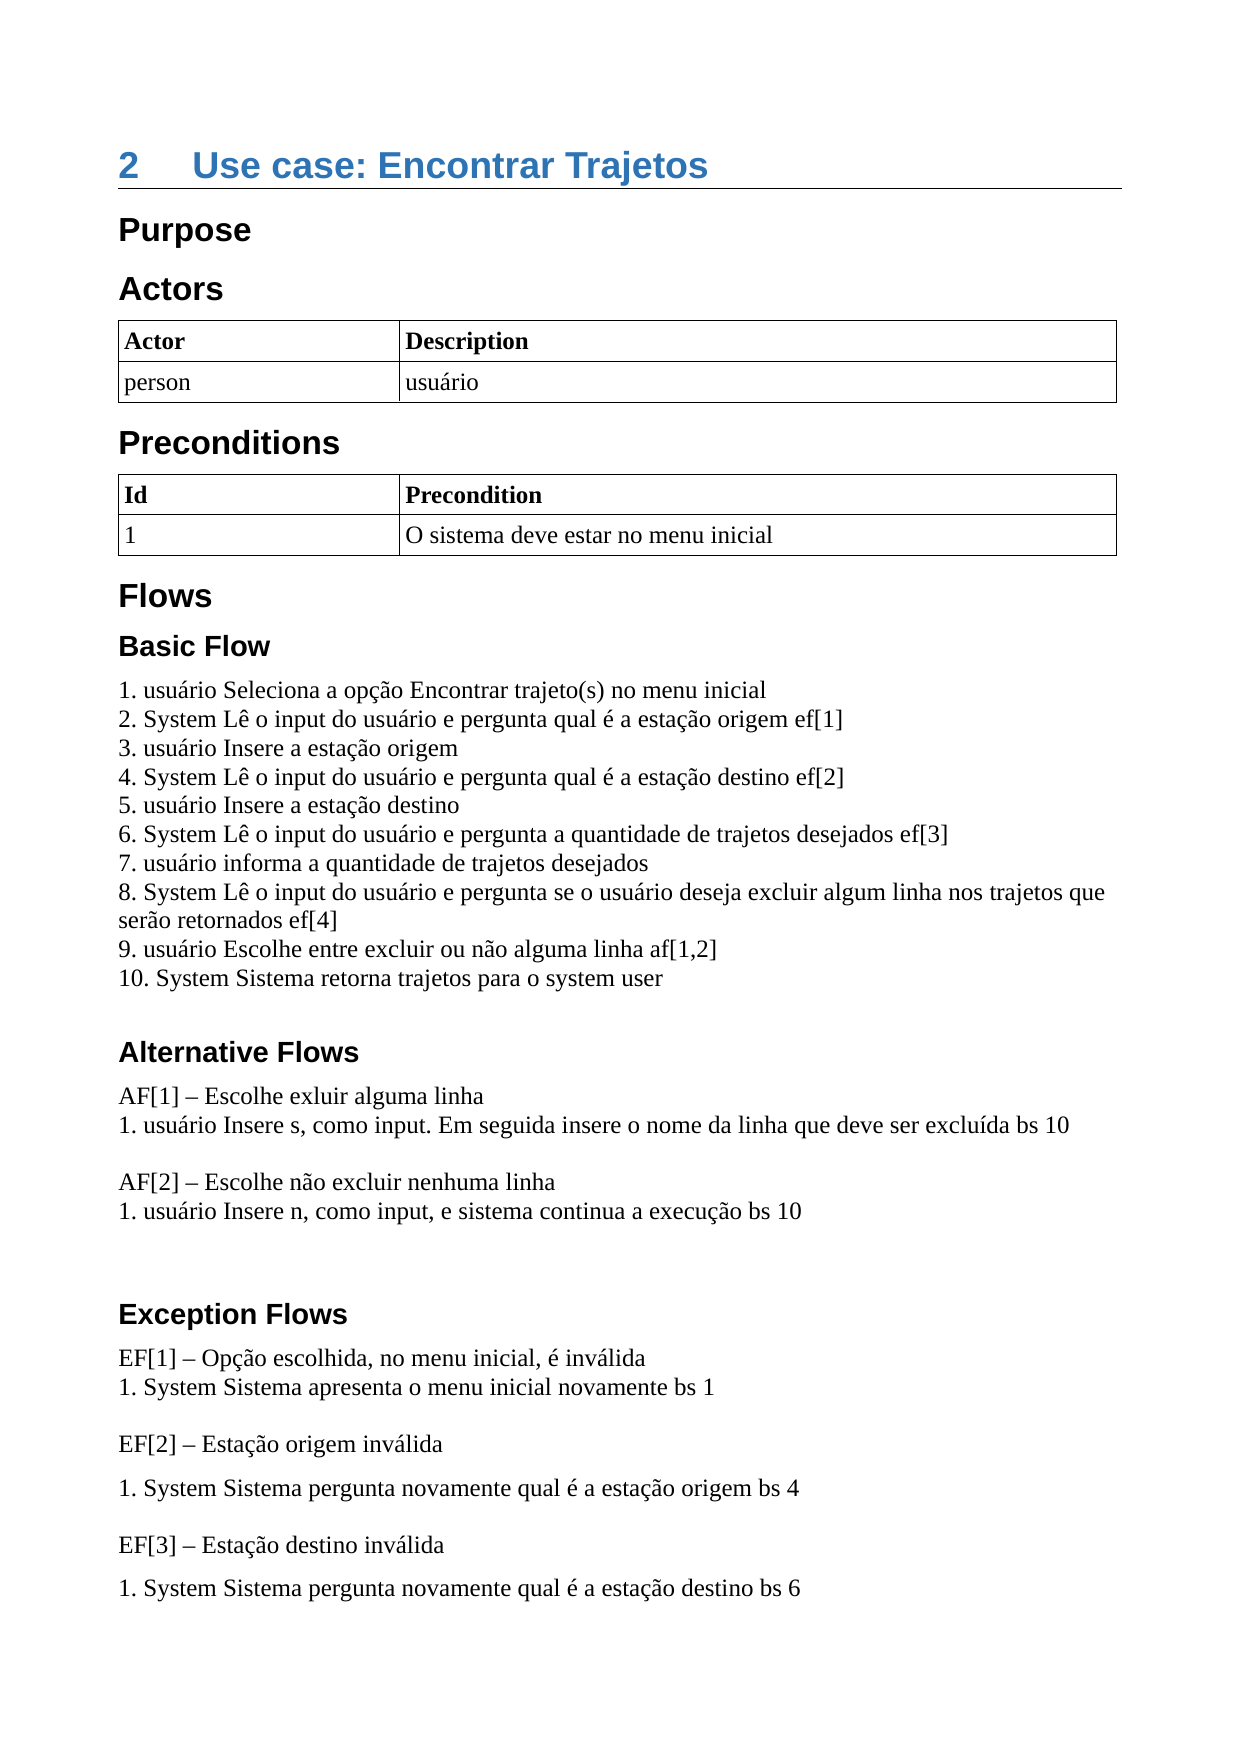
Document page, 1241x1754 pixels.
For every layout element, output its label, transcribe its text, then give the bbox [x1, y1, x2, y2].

text EF[1] – Opção escolhida, no menu inicial, é inválida [118, 1343, 1122, 1372]
table_cell 1 [119, 515, 399, 555]
table_header Id [119, 475, 399, 514]
subtitle Use case: Encontrar Trajetos [118, 143, 1122, 188]
table_cell person [119, 362, 399, 401]
text 1. System Sistema pergunta novamente qual é a estação origem bs 4 [118, 1473, 1122, 1501]
subtitle Flows [118, 576, 1122, 615]
table_cell O sistema deve estar no menu inicial [400, 515, 1116, 555]
text 7. usuário informa a quantidade de trajetos desejados [118, 848, 1122, 877]
text 1. System Sistema apresenta o menu inicial novamente bs 1 [118, 1372, 1122, 1401]
text 1. System Sistema pergunta novamente qual é a estação destino bs 6 [118, 1573, 1122, 1602]
text 1. usuário Seleciona a opção Encontrar trajeto(s) no menu inicial [118, 676, 1122, 704]
subtitle Exception Flows [118, 1297, 1122, 1331]
text 2. System Lê o input do usuário e pergunta qual é a estação origem ef[1] [118, 704, 1122, 733]
text 6. System Lê o input do usuário e pergunta a quantidade de trajetos desejados ef[3] [118, 819, 1122, 848]
text 4. System Lê o input do usuário e pergunta qual é a estação destino ef[2] [118, 762, 1122, 791]
text 1. usuário Insere n, como input, e sistema continua a execução bs 10 [118, 1196, 1122, 1225]
text 10. System Sistema retorna trajetos para o system user [118, 963, 1122, 992]
table_header Precondition [400, 475, 1116, 514]
subtitle Alternative Flows [118, 1035, 1122, 1069]
text 9. usuário Escolhe entre excluir ou não alguma linha af[1,2] [118, 934, 1122, 963]
table_header Description [400, 321, 1116, 361]
text AF[2] – Escolhe não excluir nenhuma linha [118, 1167, 1122, 1196]
text 8. System Lê o input do usuário e pergunta se o usuário deseja excluir algum linha nos trajetos que serão retornados ef[4] [118, 877, 1122, 934]
table_header Actor [119, 321, 399, 361]
subtitle Preconditions [118, 423, 1122, 461]
text 3. usuário Insere a estação origem [118, 733, 1122, 762]
text 5. usuário Insere a estação destino [118, 791, 1122, 819]
table_cell usuário [400, 362, 1116, 401]
subtitle Actors [118, 269, 1122, 307]
text 1. usuário Insere s, como input. Em seguida insere o nome da linha que deve ser excluída bs 10 [118, 1110, 1122, 1139]
subtitle Basic Flow [118, 629, 1122, 663]
text AF[1] – Escolhe exluir alguma linha [118, 1081, 1122, 1110]
text EF[3] – Estação destino inválida [118, 1530, 1122, 1559]
text EF[2] – Estação origem inválida [118, 1429, 1122, 1458]
subtitle Purpose [118, 210, 1122, 248]
